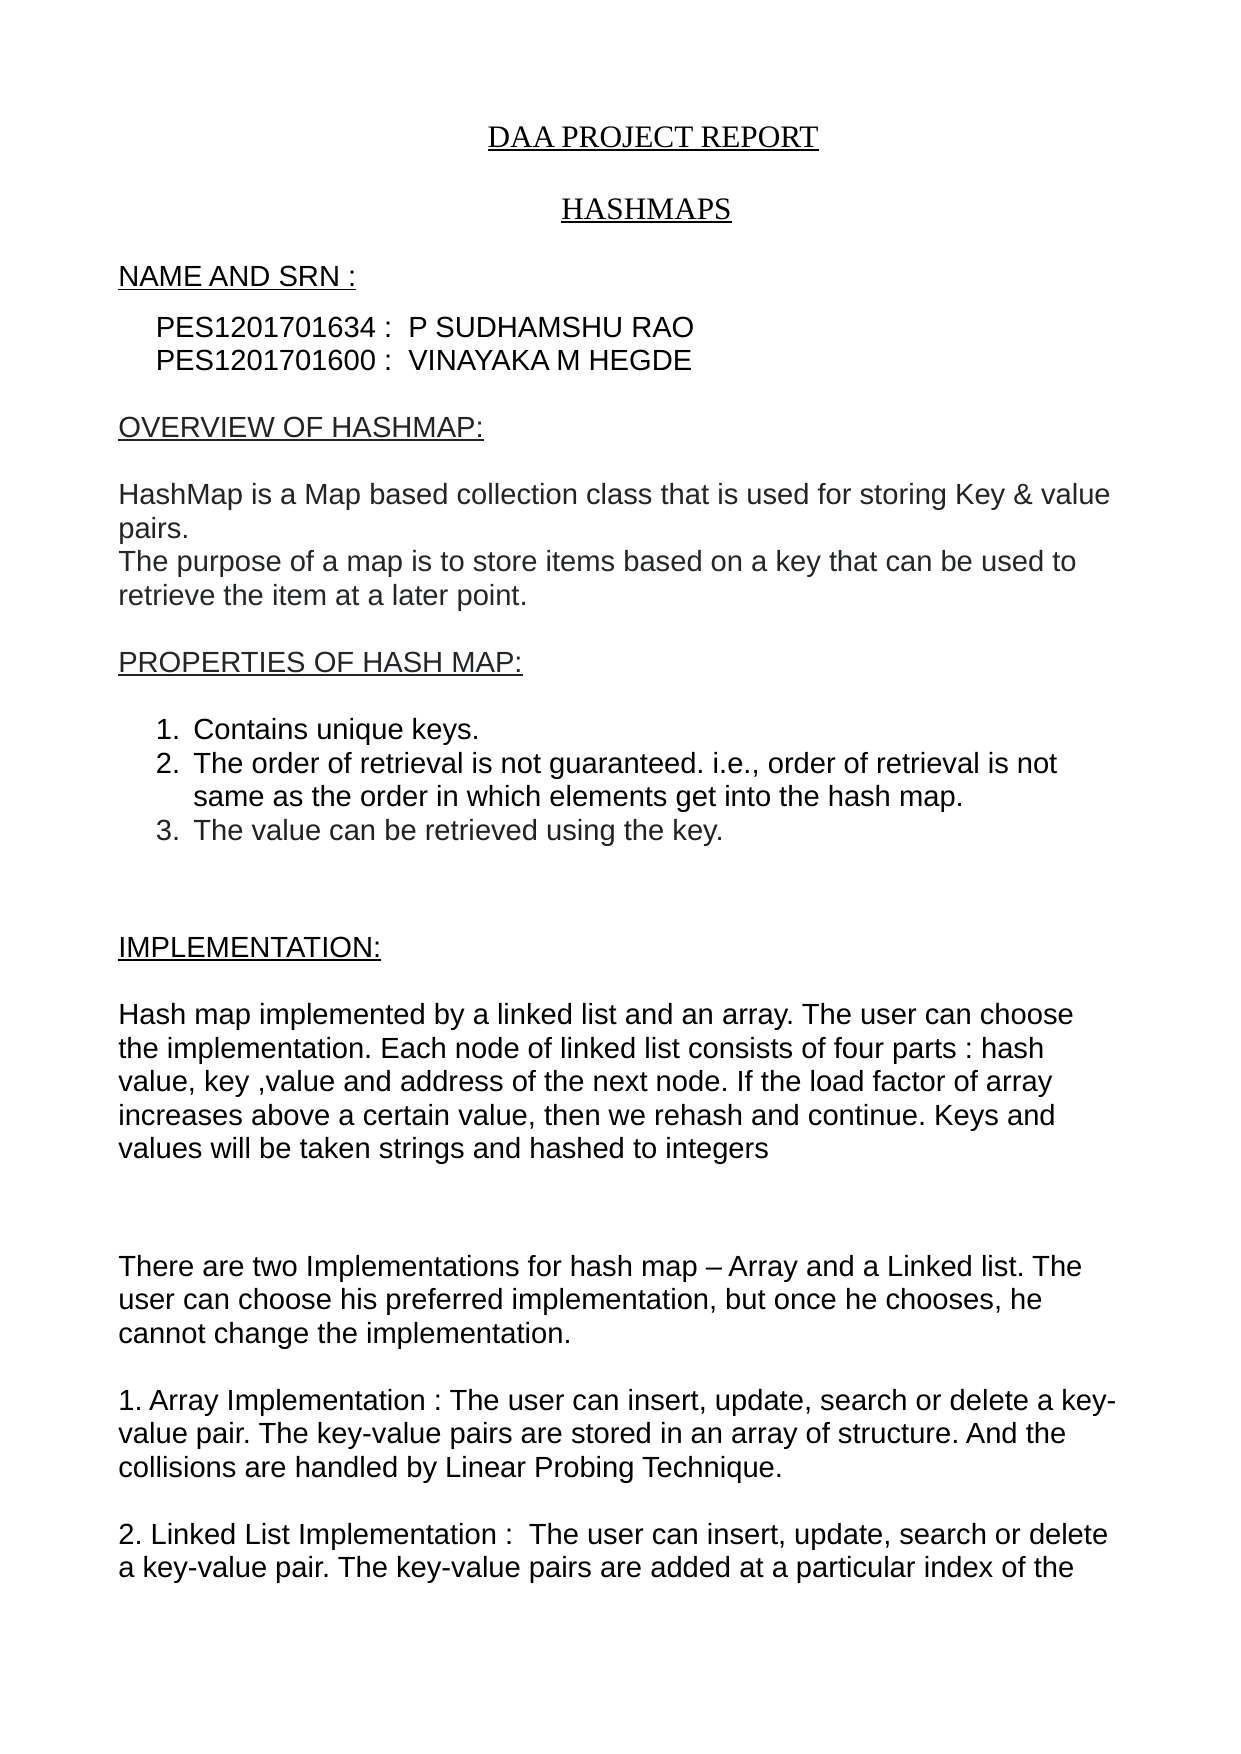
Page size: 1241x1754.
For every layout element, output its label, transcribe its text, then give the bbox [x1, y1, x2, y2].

text 1. Array Implementation : The user can insert, update, search or delete a key-value pair. The key-value pairs are stored in an array of structure. And the collisions are handled by Linear Probing Technique. [118, 1383, 1122, 1483]
text IMPLEMENTATION: [118, 930, 1122, 964]
text PES1201701600 : VINAYAKA M HEGDE [118, 343, 1122, 377]
text Hash map implemented by a linked list and an array. The user can choose the implementation. Each node of linked list consists of four parts : hash value, key ,value and address of the next node. If the load factor of array increases above a certain value, then we rehash and continue. Keys and values will be taken strings and hashed to integers [118, 997, 1122, 1165]
text The purpose of a map is to store items based on a key that can be used to retrieve the item at a later point. [118, 544, 1122, 612]
text PROPERTIES OF HASH MAP: [118, 645, 1122, 679]
list NAME AND SRN : [118, 259, 1122, 293]
list The value can be retrieved using the key. [156, 813, 1122, 846]
text DAA PROJECT REPORT [118, 118, 1122, 154]
list The order of retrieval is not guaranteed. i.e., order of retrieval is not same as the order in which elements get into the hash map. [156, 746, 1122, 813]
text 2. Linked List Implementation : The user can insert, update, search or delete a key-value pair. The key-value pairs are added at a particular index of the [118, 1517, 1122, 1584]
text OVERVIEW OF HASHMAP: [118, 410, 1122, 444]
text There are two Implementations for hash map – Array and a Linked list. The user can choose his preferred implementation, but once he chooses, he cannot change the implementation. [118, 1249, 1122, 1349]
text HashMap is a Map based collection class that is used for storing Key & value pairs. [118, 477, 1122, 544]
text HASHMAPS [118, 190, 1122, 226]
text PES1201701634 : P SUDHAMSHU RAO [118, 310, 1122, 343]
list Contains unique keys. [156, 712, 1122, 746]
